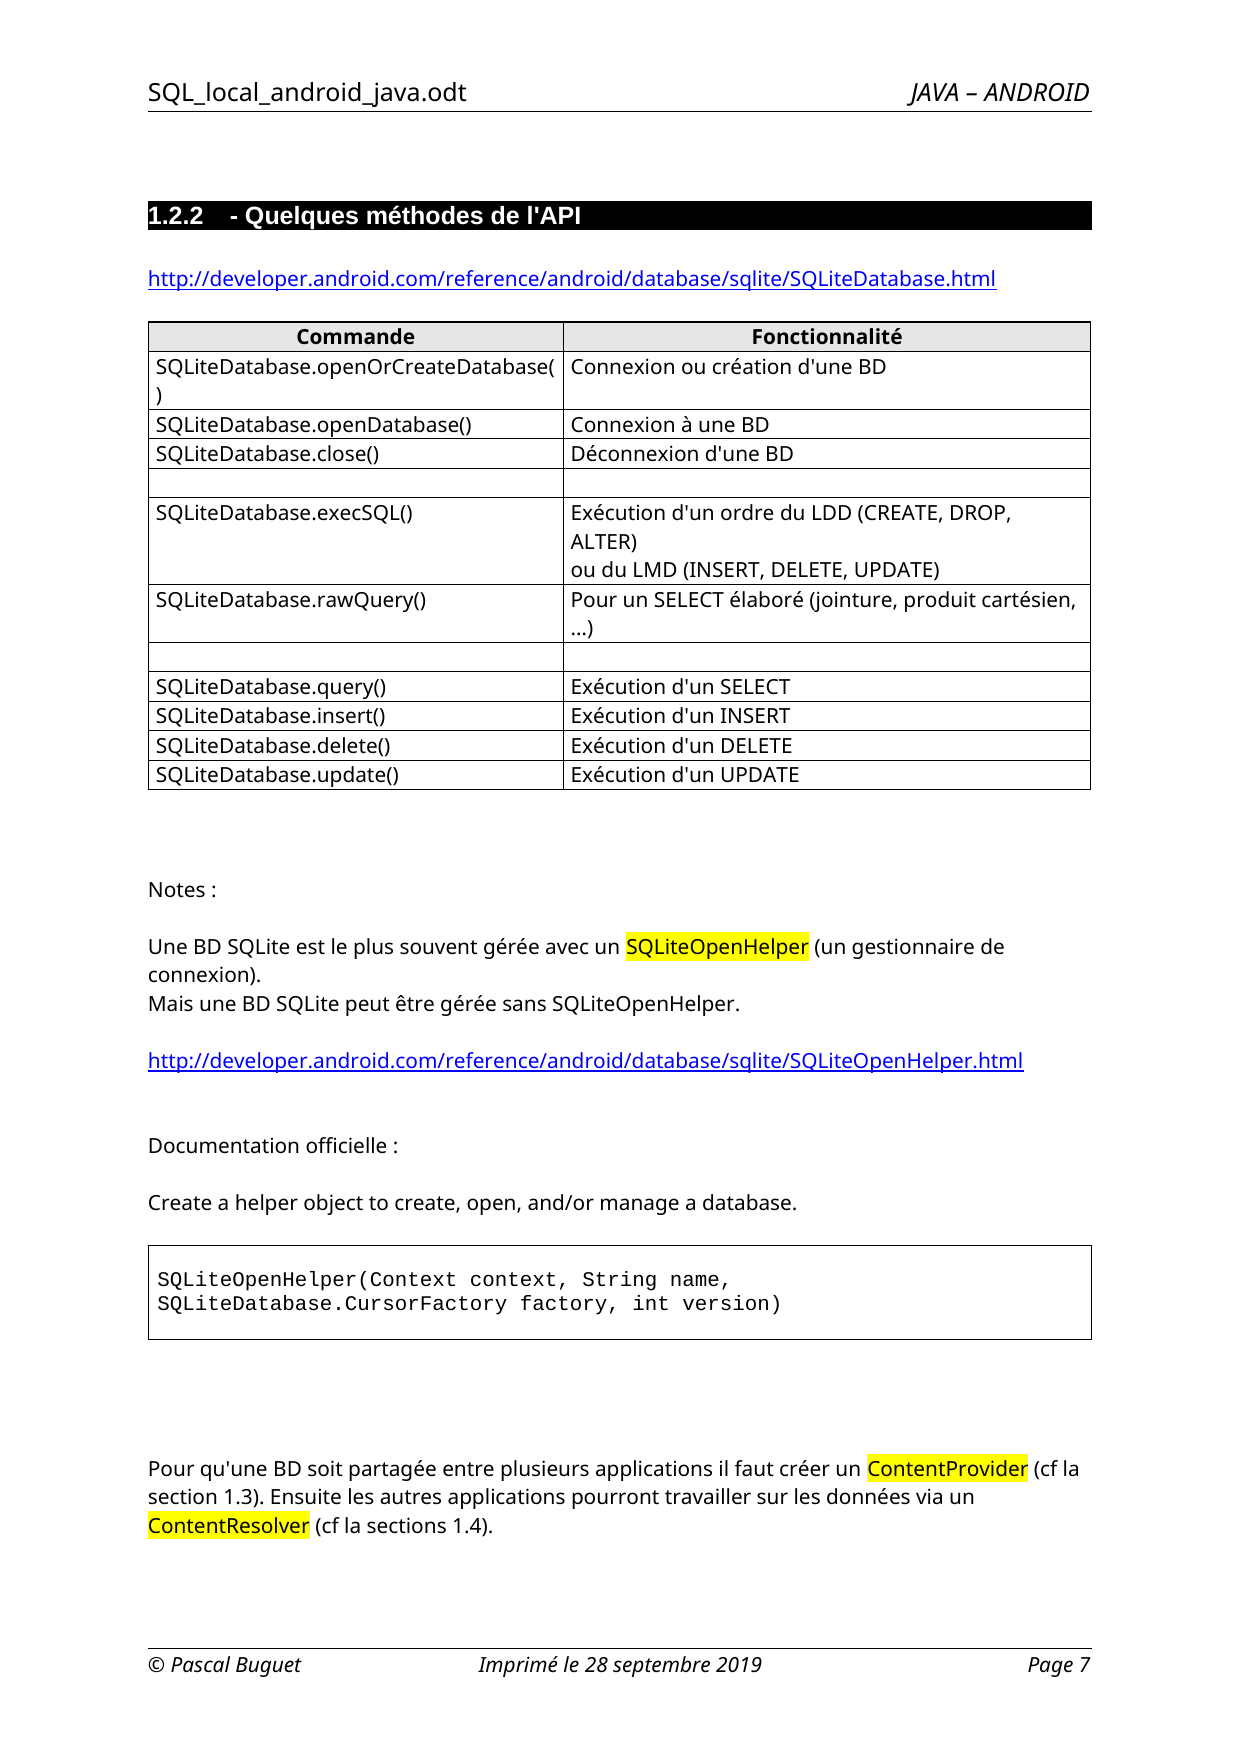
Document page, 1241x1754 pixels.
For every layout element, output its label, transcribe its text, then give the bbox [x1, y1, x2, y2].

table_cell Déconnexion d'une BD [564, 439, 1090, 468]
table_cell [564, 469, 1090, 497]
table_cell SQLiteDatabase.update() [149, 761, 563, 789]
table_cell [564, 643, 1090, 671]
text Mais une BD SQLite peut être gérée sans SQLiteOpenHelper. [148, 989, 1092, 1017]
table_cell SQLiteDatabase.openDatabase() [149, 410, 563, 438]
table_cell SQLiteDatabase.openOrCreateDatabase() [149, 352, 563, 409]
text SQLiteOpenHelper(Context context, String name, SQLiteDatabase.CursorFactory factory, int version) [149, 1246, 1091, 1339]
text Pour qu'une BD soit partagée entre plusieurs applications il faut créer un ContentProvider (cf la section 1.3). Ensuite les autres applications pourront travailler sur les données via un ContentResolver (cf la sections 1.4). [148, 1454, 1092, 1539]
table_cell [149, 469, 563, 497]
table_cell Exécution d'un SELECT [564, 672, 1090, 701]
table_cell SQLiteDatabase.close() [149, 439, 563, 468]
table_cell [149, 643, 563, 671]
table_cell Exécution d'un INSERT [564, 702, 1090, 730]
table_cell SQLiteDatabase.insert() [149, 702, 563, 730]
subtitle - Quelques méthodes de l'API [148, 201, 1092, 230]
text Create a helper object to create, open, and/or manage a database. [148, 1188, 1092, 1217]
table_cell SQLiteDatabase.delete() [149, 731, 563, 759]
table_cell Connexion ou création d'une BD [564, 352, 1090, 409]
text http://developer.android.com/reference/android/database/sqlite/SQLiteOpenHelper.html [148, 1046, 1092, 1074]
table_cell Exécution d'un UPDATE [564, 761, 1090, 789]
table_cell SQLiteDatabase.execSQL() [149, 498, 563, 584]
table_cell Exécution d'un DELETE [564, 731, 1090, 759]
table_cell SQLiteDatabase.query() [149, 672, 563, 701]
text http://developer.android.com/reference/android/database/sqlite/SQLiteDatabase.html [148, 264, 1092, 293]
table_cell SQLiteDatabase.rawQuery() [149, 585, 563, 642]
table_header Commande [149, 323, 563, 351]
table_cell Connexion à une BD [564, 410, 1090, 438]
table_header Fonctionnalité [564, 323, 1090, 351]
text Notes : [148, 875, 1092, 904]
text Une BD SQLite est le plus souvent gérée avec un SQLiteOpenHelper (un gestionnaire de connexion). [148, 932, 1092, 989]
table_cell Pour un SELECT élaboré (jointure, produit cartésien, …) [564, 585, 1090, 642]
text Documentation officielle : [148, 1131, 1092, 1160]
table_cell Exécution d'un ordre du LDD (CREATE, DROP, ALTER) ou du LMD (INSERT, DELETE, UPDATE) [564, 498, 1090, 584]
